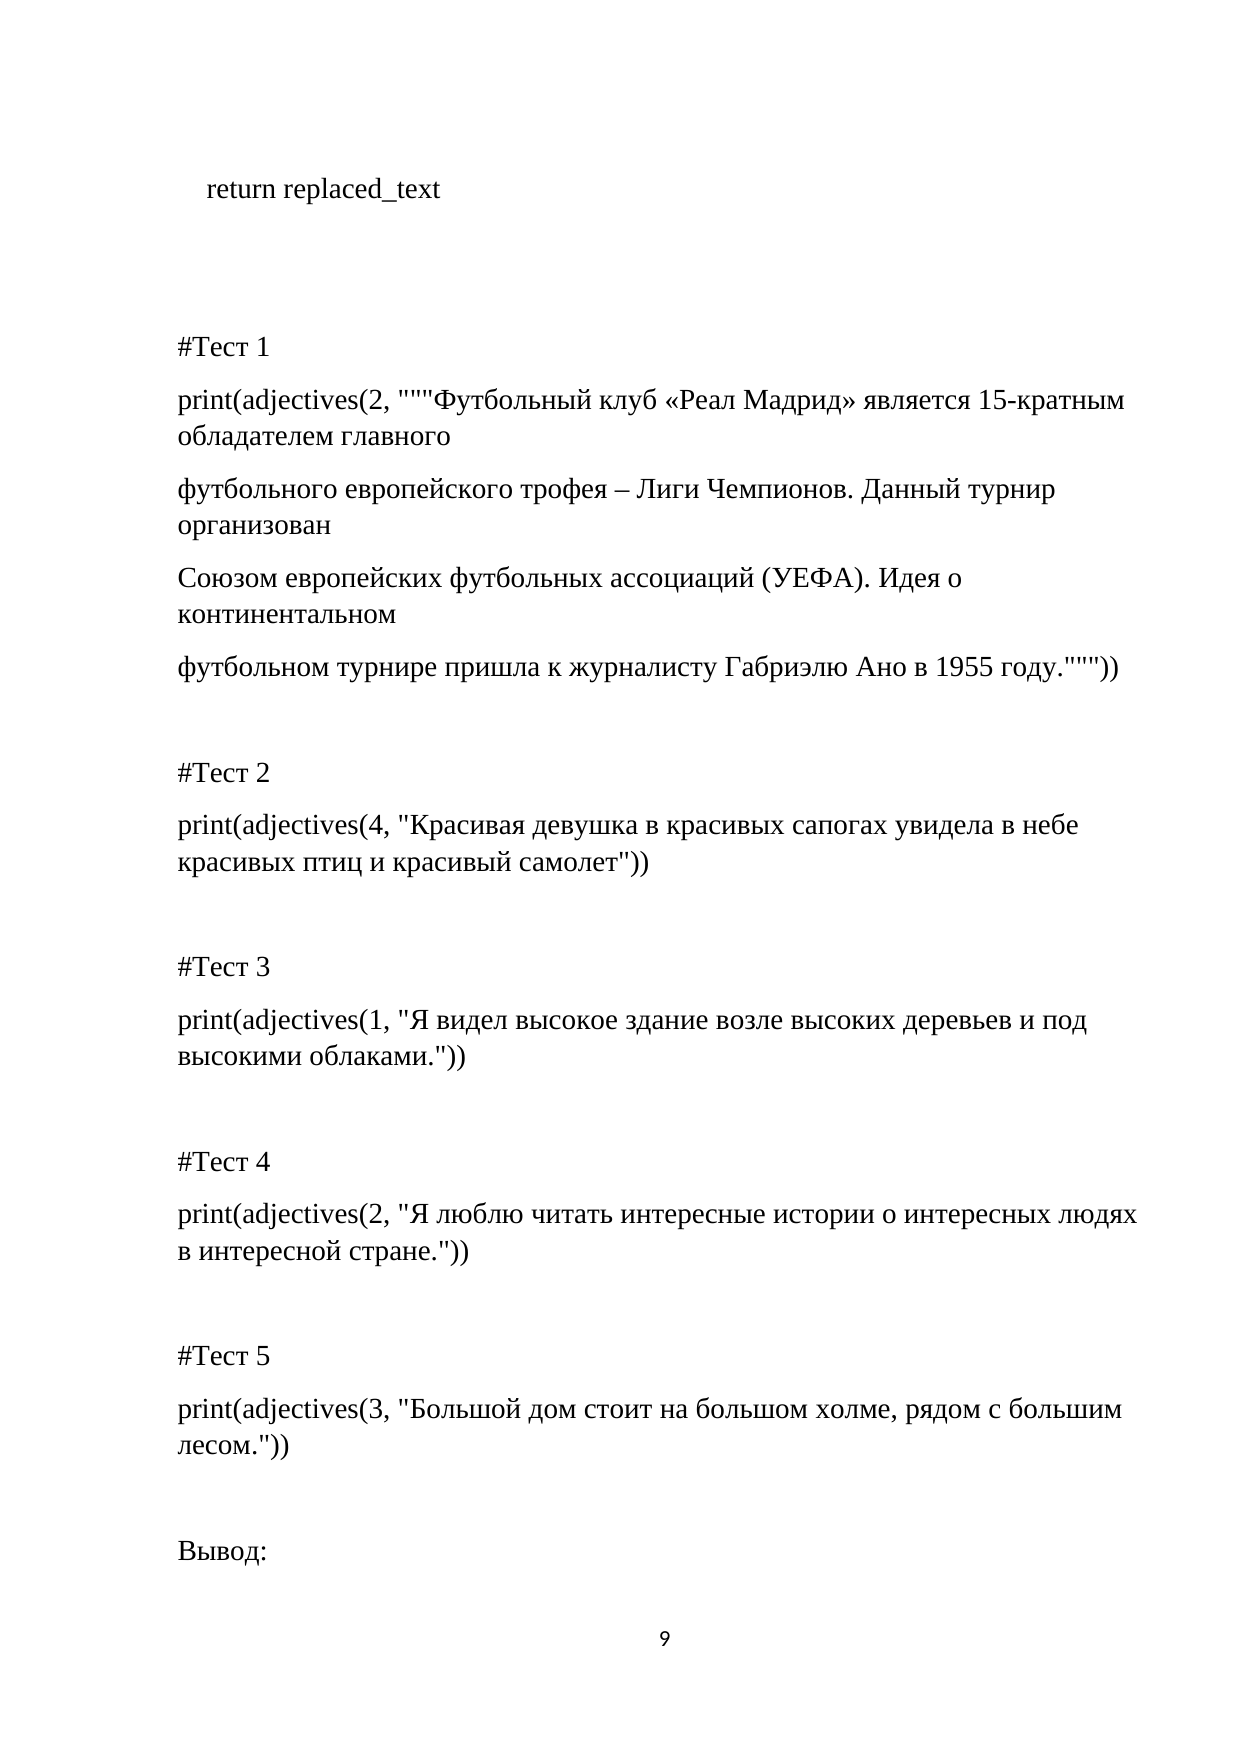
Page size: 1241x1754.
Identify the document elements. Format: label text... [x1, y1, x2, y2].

text Союзом европейских футбольных ассоциаций (УЕФА). Идея о континентальном [177, 560, 1152, 630]
text print(adjectives(1, "Я видел высокое здание возле высоких деревьев и под высокими облаками.")) [177, 1002, 1152, 1072]
text #Тест 4 [177, 1144, 1152, 1177]
text print(adjectives(4, "Красивая девушка в красивых сапогах увидела в небе красивых птиц и красивый самолет")) [177, 807, 1152, 877]
text print(adjectives(2, """Футбольный клуб «Реал Мадрид» является 15-кратным обладателем главного [177, 382, 1152, 452]
text return replaced_text [177, 171, 1152, 204]
text print(adjectives(3, "Большой дом стоит на большом холме, рядом с большим лесом.")) [177, 1391, 1152, 1461]
text Вывод: [177, 1533, 1152, 1567]
text #Тест 1 [177, 329, 1152, 363]
text print(adjectives(2, "Я люблю читать интересные истории о интересных людях в интересной стране.")) [177, 1197, 1152, 1266]
text #Тест 3 [177, 949, 1152, 983]
text футбольного европейского трофея – Лиги Чемпионов. Данный турнир организован [177, 471, 1152, 541]
text футбольном турнире пришла к журналисту Габриэлю Ано в 1955 году.""")) [177, 649, 1152, 683]
text #Тест 2 [177, 755, 1152, 788]
text #Тест 5 [177, 1338, 1152, 1372]
